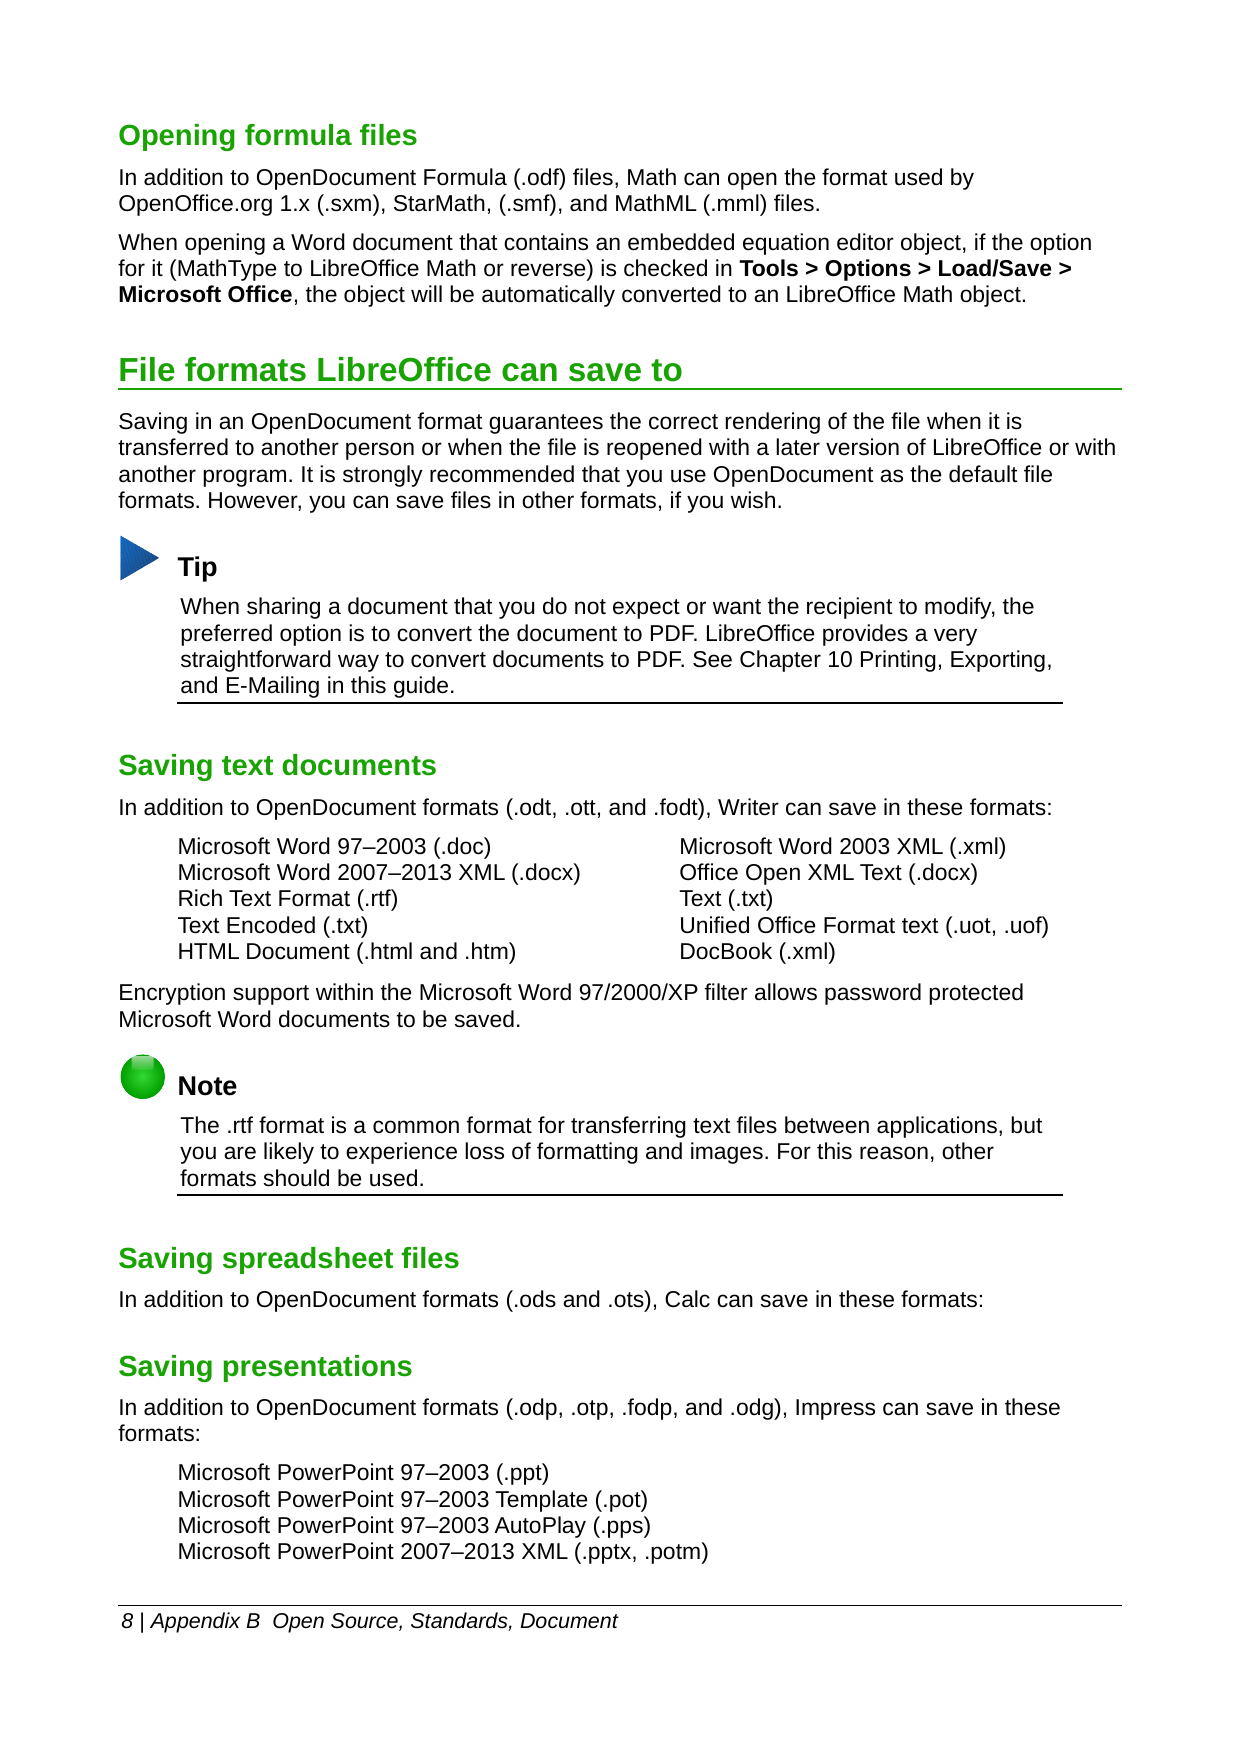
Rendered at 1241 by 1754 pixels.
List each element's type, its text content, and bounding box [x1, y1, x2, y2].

subtitle Saving presentations [118, 1349, 1122, 1382]
text When opening a Word document that contains an embedded equation editor object, if the option for it (MathType to LibreOffice Math or reverse) is checked in Tools > Options > Load/Save > Microsoft Office, the object will be automatically converted to an LibreOffice Math object. [118, 229, 1122, 308]
text Encryption support within the Microsoft Word 97/2000/XP filter allows password protected Microsoft Word documents to be saved. [118, 979, 1122, 1032]
subtitle Saving spreadsheet files [118, 1241, 1122, 1274]
table_cell Text (.txt) [620, 885, 1122, 912]
table_header Microsoft Word 2003 XML (.xml) [620, 833, 1122, 859]
subtitle Tip [118, 533, 1122, 583]
subtitle File formats LibreOffice can save to [118, 350, 1122, 388]
list In addition to OpenDocument formats (.odp, .otp, .fodp, and .odg), Impress can save in these formats: [118, 1394, 1122, 1447]
table_cell Unified Office Format text (.uot, .uof) [620, 912, 1122, 938]
table_cell DocBook (.xml) [620, 938, 1122, 964]
table_cell Office Open XML Text (.docx) [620, 859, 1122, 885]
subtitle Note [118, 1052, 1122, 1101]
table_cell Text Encoded (.txt) [118, 912, 620, 938]
text When sharing a document that you do not expect or want the recipient to modify, the preferred option is to convert the document to PDF. LibreOffice provides a very straightforward way to convert documents to PDF. See Chapter 10 Printing, Exporting, and E-Mailing in this guide. [177, 590, 1063, 702]
subtitle Opening formula files [118, 118, 1122, 152]
text The .rtf format is a common format for transferring text files between applications, but you are likely to experience loss of formatting and images. For this reason, other formats should be used. [177, 1109, 1063, 1194]
subtitle Saving text documents [118, 748, 1122, 782]
list In addition to OpenDocument formats (.odt, .ott, and .fodt), Writer can save in these formats: [118, 794, 1122, 820]
text Microsoft PowerPoint 97–2003 (.ppt) Microsoft PowerPoint 97–2003 Template (.pot) Microsoft PowerPoint 97–2003 AutoPlay (.pps) Microsoft PowerPoint 2007–2013 XML (.pptx, .potm) [177, 1459, 1122, 1564]
text Saving in an OpenDocument format guarantees the correct rendering of the file when it is transferred to another person or when the file is reopened with a later version of LibreOffice or with another program. It is strongly recommended that you use OpenDocument as the default file formats. However, you can save files in other formats, if you wish. [118, 408, 1122, 513]
text In addition to OpenDocument Formula (.odf) files, Math can open the format used by OpenOffice.org 1.x (.sxm), StarMath, (.smf), and MathML (.mml) files. [118, 163, 1122, 216]
list In addition to OpenDocument formats (.ods and .ots), Calc can save in these formats: [118, 1286, 1122, 1312]
table_cell HTML Document (.html and .htm) [118, 938, 620, 964]
table_cell Rich Text Format (.rtf) [118, 885, 620, 912]
table_header Microsoft Word 97–2003 (.doc) [118, 833, 620, 859]
table_cell Microsoft Word 2007–2013 XML (.docx) [118, 859, 620, 885]
